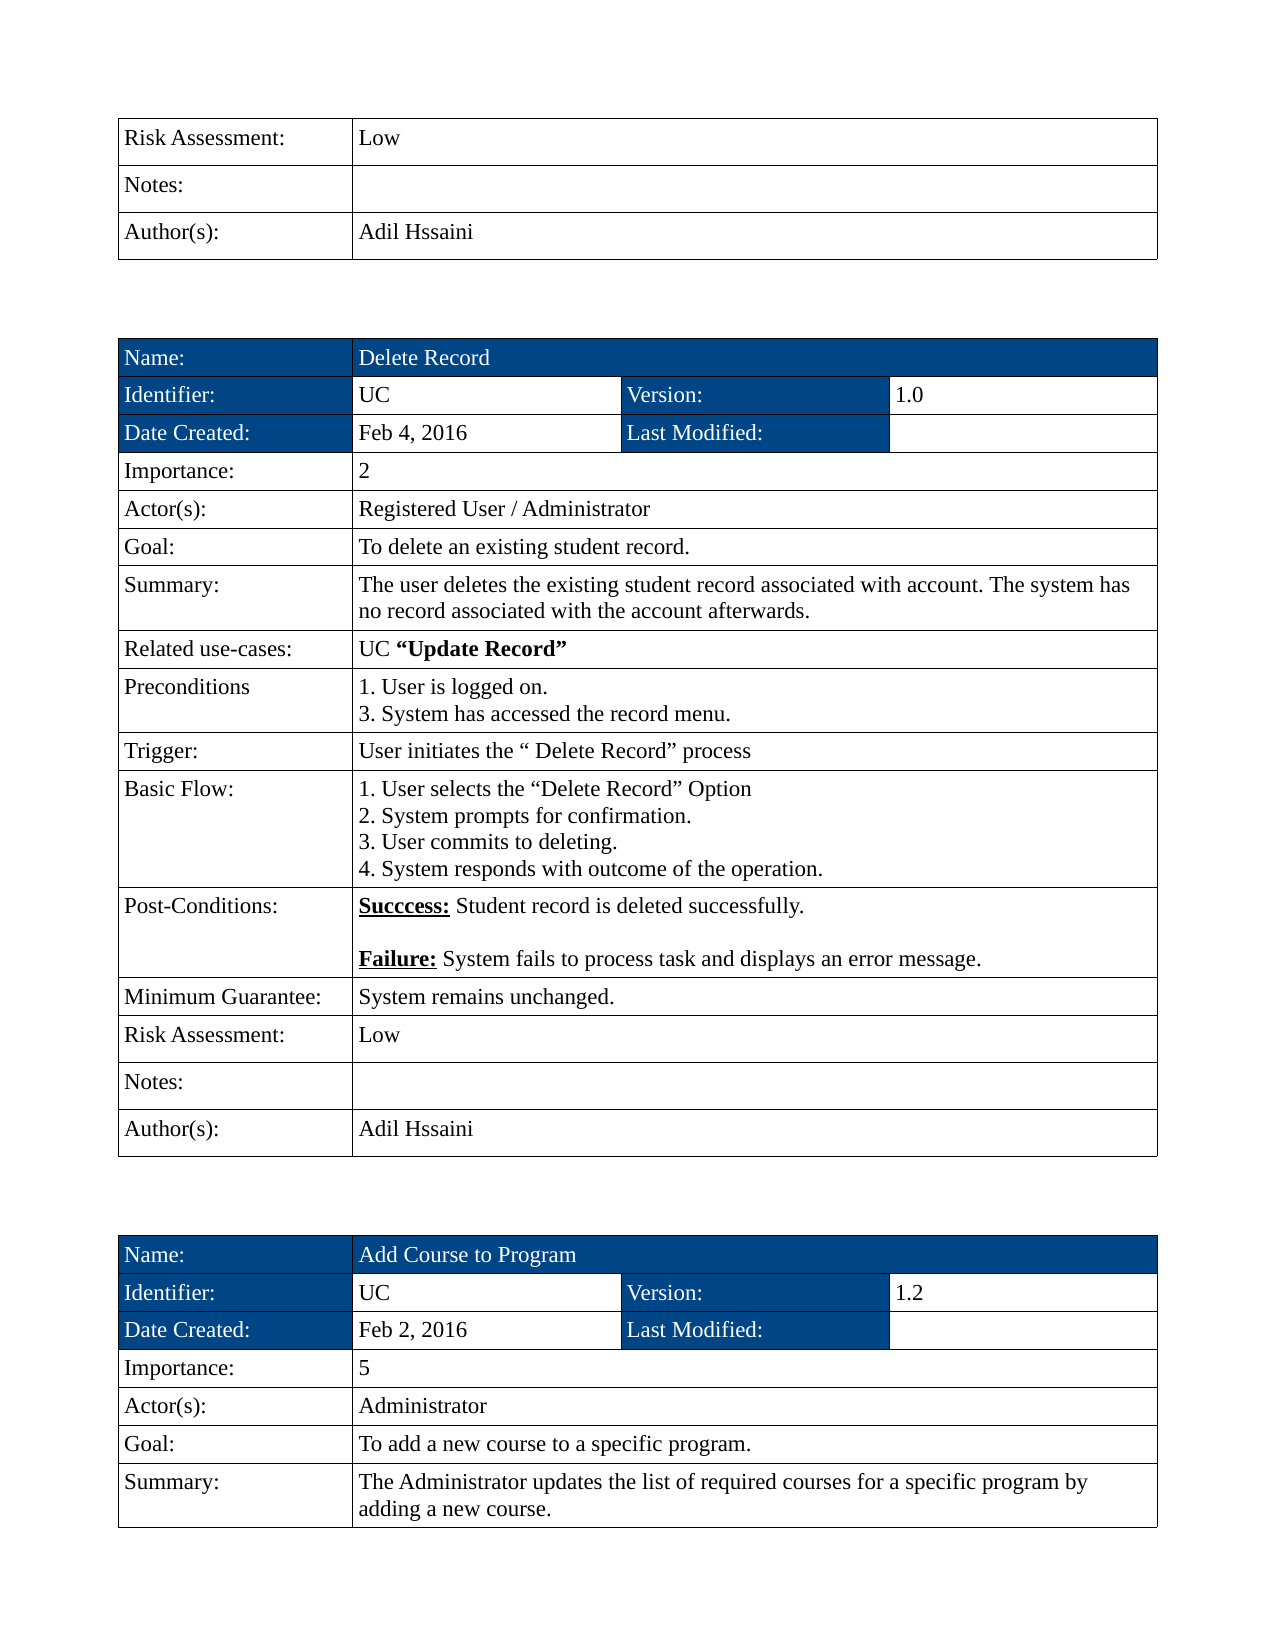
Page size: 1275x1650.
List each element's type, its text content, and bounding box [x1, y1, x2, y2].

table_cell Related use-cases: [119, 631, 352, 667]
table_cell Low [353, 1016, 1157, 1062]
table_cell Version: [622, 377, 889, 414]
table_cell Low [353, 119, 1157, 165]
table_cell Feb 4, 2016 [353, 415, 621, 452]
table_cell To delete an existing student record. [353, 529, 1157, 565]
table_cell Risk Assessment: [119, 119, 352, 165]
table_cell Administrator [353, 1388, 1157, 1424]
table_cell Identifier: [119, 1274, 352, 1311]
table_cell Registered User / Administrator [353, 491, 1157, 527]
table_cell Notes: [119, 166, 352, 212]
table_cell Preconditions [119, 669, 352, 732]
table_cell Date Created: [119, 415, 352, 452]
table_cell 5 [353, 1350, 1157, 1387]
table_cell Adil Hssaini [353, 213, 1157, 259]
table_cell 2 [353, 453, 1157, 489]
table_cell Importance: [119, 453, 352, 489]
table_cell Summary: [119, 1464, 352, 1527]
table_cell Summary: [119, 566, 352, 629]
table_cell [890, 1312, 1157, 1349]
table_cell Goal: [119, 1426, 352, 1462]
table_header Add Course to Program [353, 1236, 1157, 1273]
table_cell Importance: [119, 1350, 352, 1387]
table_cell Author(s): [119, 213, 352, 259]
table_cell Risk Assessment: [119, 1016, 352, 1062]
table_cell Last Modified: [622, 415, 889, 452]
table_cell [353, 1063, 1157, 1109]
table_cell Minimum Guarantee: [119, 978, 352, 1015]
table_cell Actor(s): [119, 1388, 352, 1424]
table_cell [353, 166, 1157, 212]
table_cell 1. User selects the “Delete Record” Option 2. System prompts for confirmation. 3. User commits to deleting. 4. System responds with outcome of the operation. [353, 771, 1157, 887]
table_cell To add a new course to a specific program. [353, 1426, 1157, 1462]
table_cell 1. User is logged on. 3. System has accessed the record menu. [353, 669, 1157, 732]
table_cell Succcess: Student record is deleted successfully. Failure: System fails to process task and displays an error message. [353, 888, 1157, 977]
table_cell Goal: [119, 529, 352, 565]
table_cell Date Created: [119, 1312, 352, 1349]
table_cell The Administrator updates the list of required courses for a specific program by adding a new course. [353, 1464, 1157, 1527]
table_header Name: [119, 1236, 352, 1273]
table_header Name: [119, 339, 352, 376]
table_cell 1.0 [890, 377, 1157, 414]
table_cell 1.2 [890, 1274, 1157, 1311]
table_cell Post-Conditions: [119, 888, 352, 977]
table_cell Last Modified: [622, 1312, 889, 1349]
table_cell Author(s): [119, 1110, 352, 1156]
table_cell [890, 415, 1157, 452]
table_cell Adil Hssaini [353, 1110, 1157, 1156]
table_cell UC [353, 377, 621, 414]
table_cell Version: [622, 1274, 889, 1311]
table_cell System remains unchanged. [353, 978, 1157, 1015]
table_cell Notes: [119, 1063, 352, 1109]
table_cell UC “Update Record” [353, 631, 1157, 667]
table_cell User initiates the “ Delete Record” process [353, 733, 1157, 770]
table_cell The user deletes the existing student record associated with account. The system has no record associated with the account afterwards. [353, 566, 1157, 629]
table_cell Identifier: [119, 377, 352, 414]
table_header Delete Record [353, 339, 1157, 376]
table_cell UC [353, 1274, 621, 1311]
table_cell Actor(s): [119, 491, 352, 527]
table_cell Trigger: [119, 733, 352, 770]
table_cell Feb 2, 2016 [353, 1312, 621, 1349]
table_cell Basic Flow: [119, 771, 352, 887]
